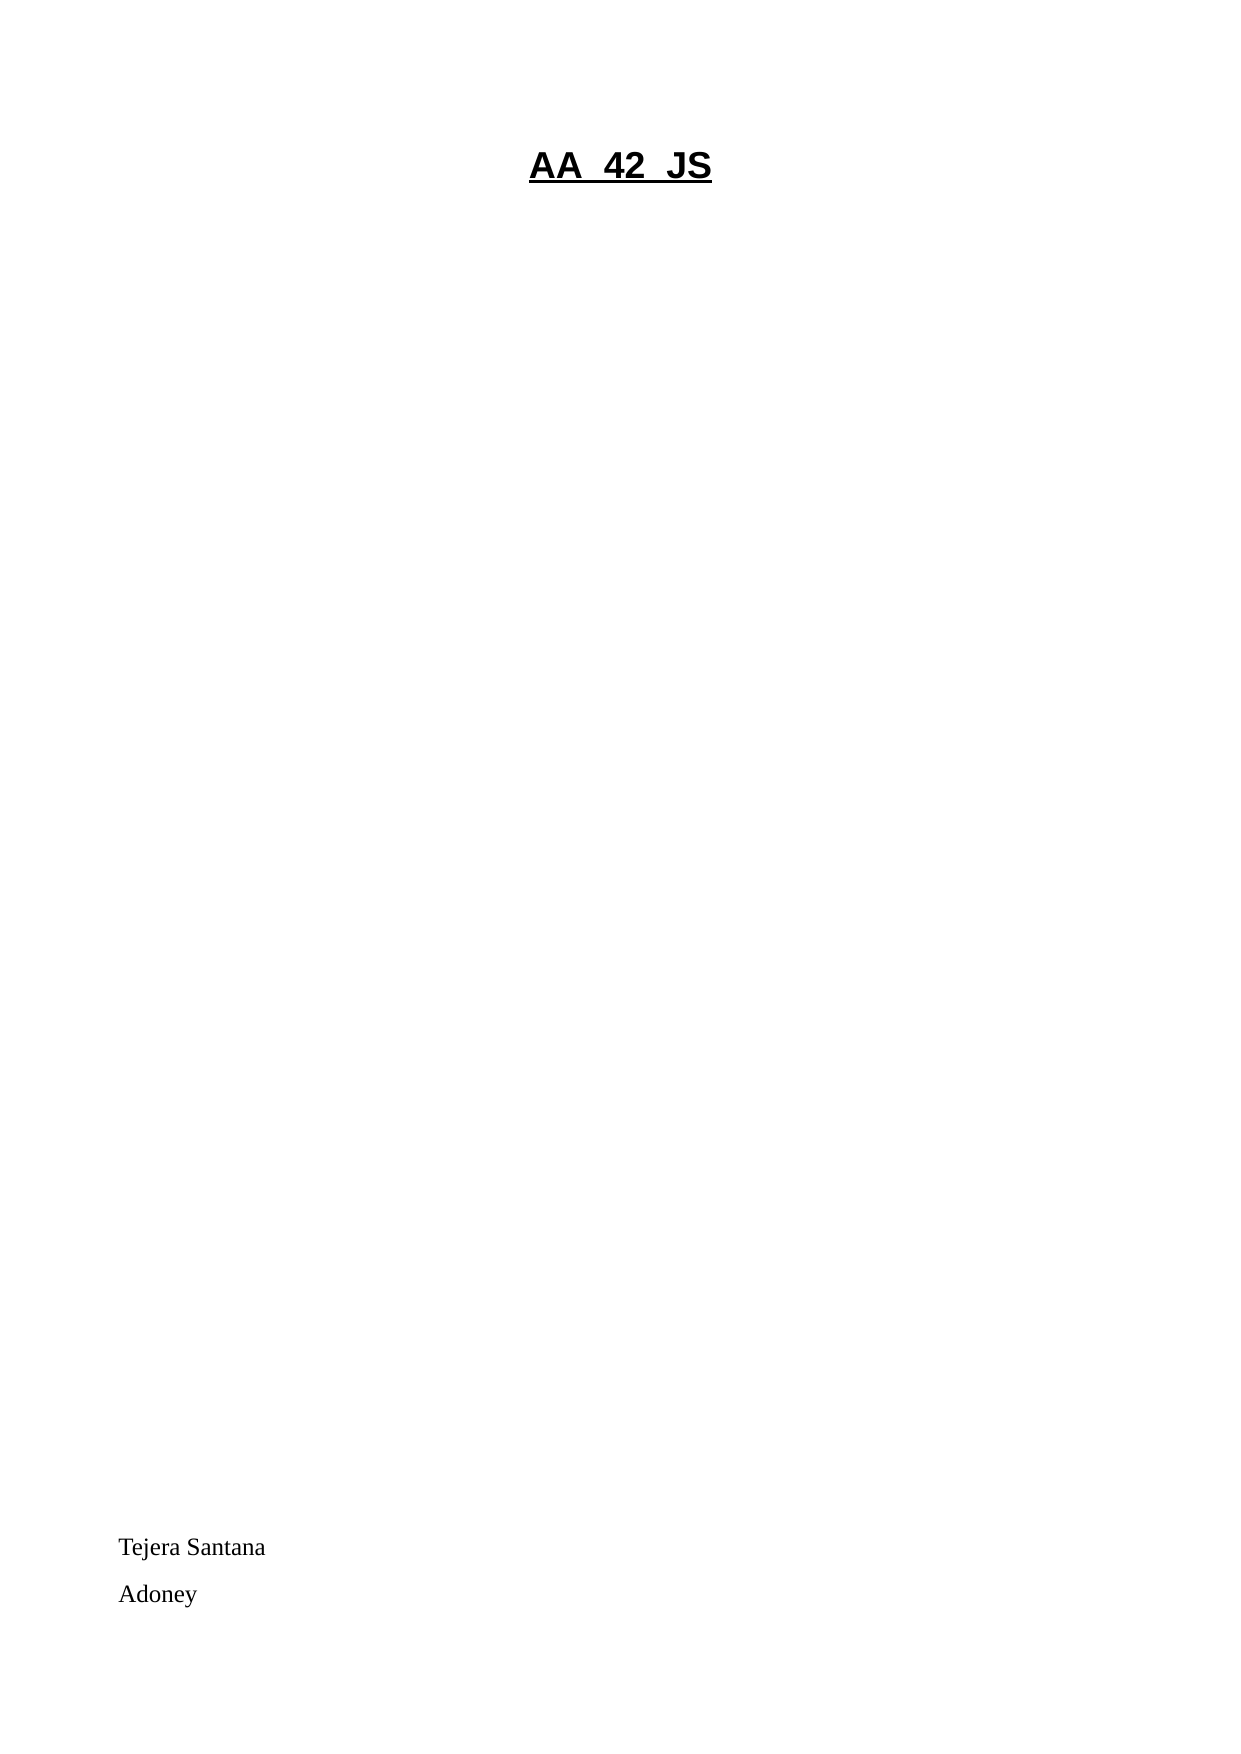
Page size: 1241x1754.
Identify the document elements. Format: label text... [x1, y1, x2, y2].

subtitle AA_42_JS [118, 143, 1122, 186]
text Adoney [118, 1579, 1122, 1608]
text Tejera Santana [118, 1532, 1122, 1560]
